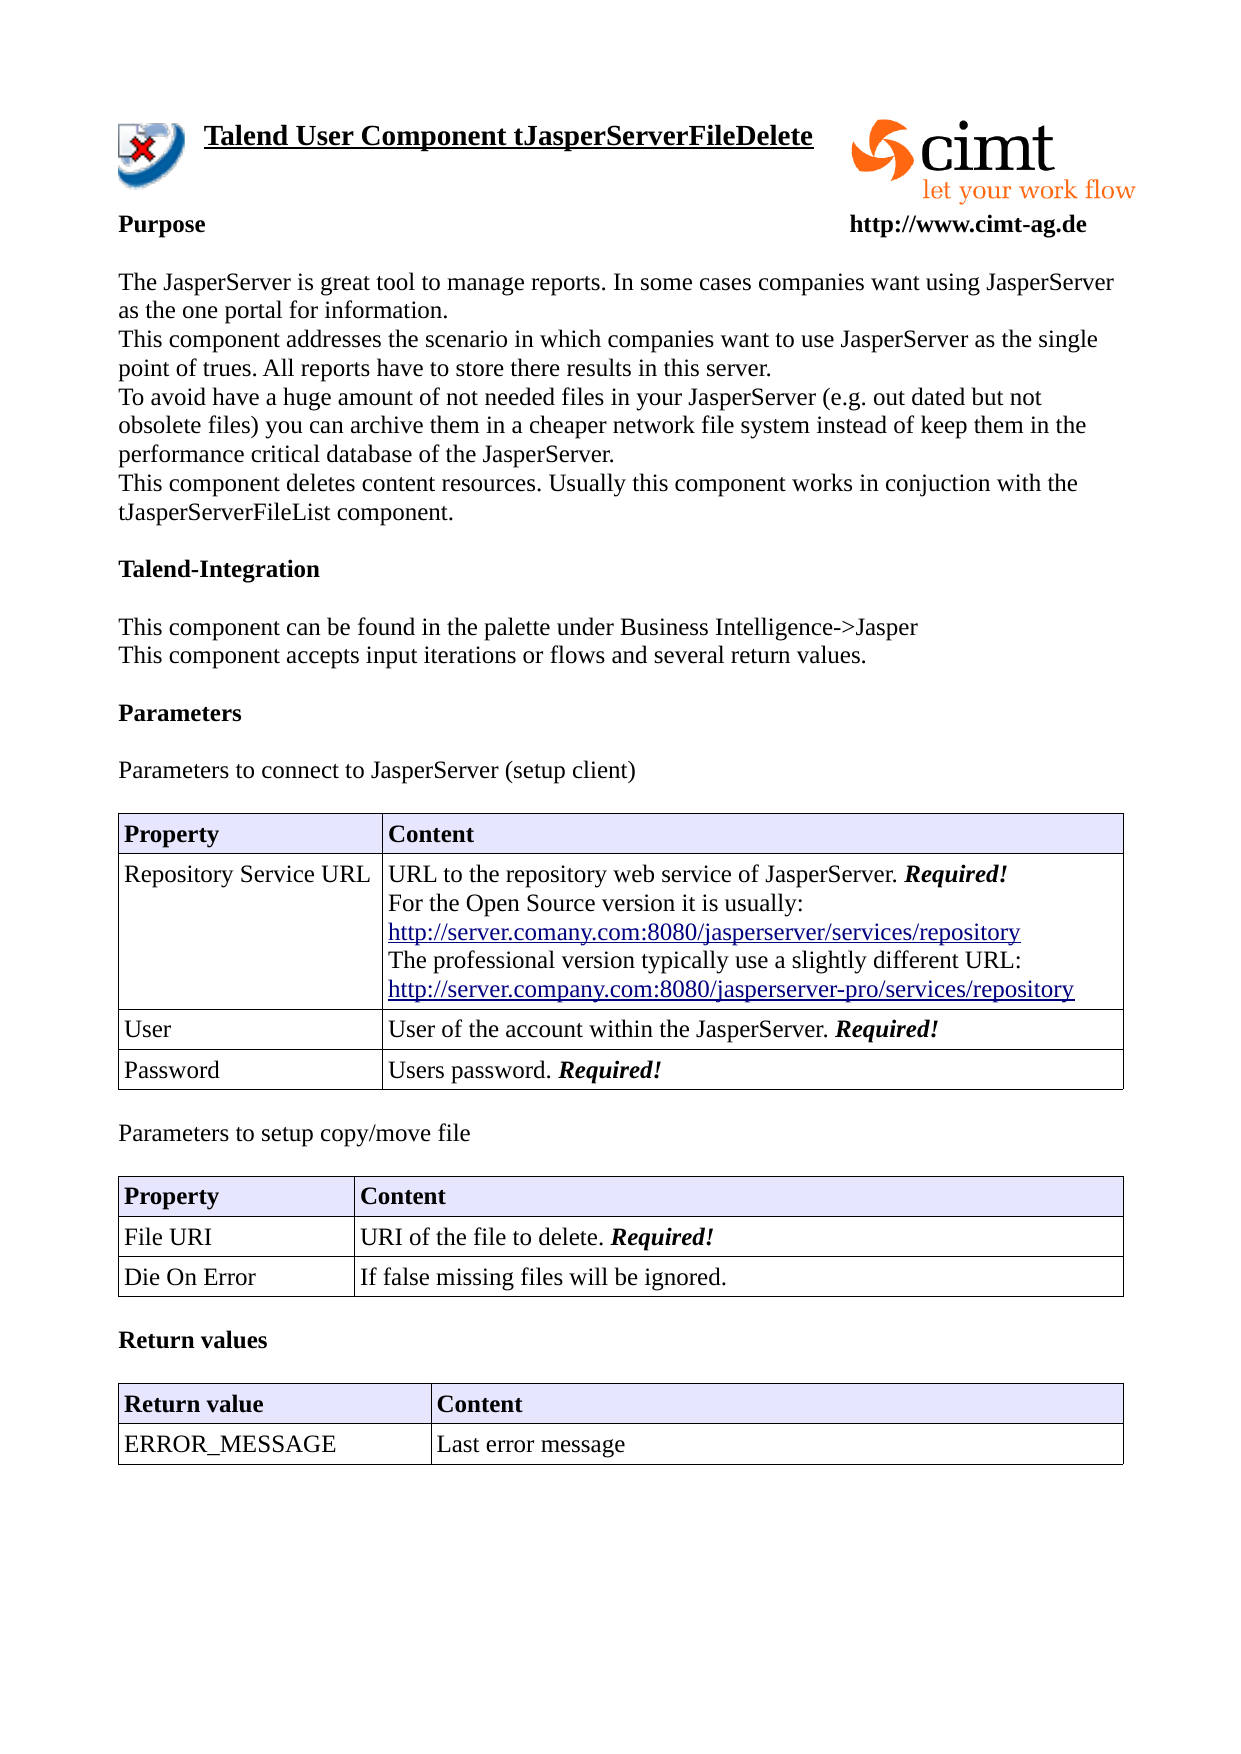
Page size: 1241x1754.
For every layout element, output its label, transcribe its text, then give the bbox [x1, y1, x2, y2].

table_cell If false missing files will be ignored. [355, 1257, 1123, 1296]
table_header Return value [119, 1384, 431, 1423]
table_cell Die On Error [119, 1257, 354, 1296]
text This component deletes content resources. Usually this component works in conjuction with the tJasperServerFileList component. [118, 468, 1122, 525]
text This component addresses the scenario in which companies want to use JasperServer as the single point of trues. All reports have to store there results in this server. [118, 324, 1122, 382]
table_cell File URI [119, 1217, 354, 1256]
table_cell Users password. Required! [383, 1050, 1123, 1089]
text Purpose http://www.cimt-ag.de [118, 209, 1122, 238]
table_cell Password [119, 1050, 382, 1089]
text Talend-Integration [118, 554, 1122, 583]
table_header Content [432, 1384, 1123, 1423]
text Parameters to setup copy/move file [118, 1118, 1122, 1147]
table_cell Repository Service URL [119, 854, 382, 1008]
table_header Property [119, 814, 382, 853]
text This component accepts input iterations or flows and several return values. [118, 640, 1122, 669]
table_cell URI of the file to delete. Required! [355, 1217, 1123, 1256]
table_cell URL to the repository web service of JasperServer. Required! For the Open Source version it is usually: http://server.comany.com:8080/jasperserver/services/repository The professional version typically use a slightly different URL: http://server.company.com:8080/jasperserver-pro/services/repository [383, 854, 1123, 1008]
table_cell Last error message [432, 1424, 1123, 1463]
table_header Property [119, 1177, 354, 1216]
table_cell User of the account within the JasperServer. Required! [383, 1010, 1123, 1049]
picture [849, 117, 1138, 207]
text Return values [118, 1325, 1122, 1354]
text The JasperServer is great tool to manage reports. In some cases companies want using JasperServer as the one portal for information. [118, 267, 1122, 324]
text This component can be found in the palette under Business Intelligence->Jasper [118, 612, 1122, 640]
table_header Content [355, 1177, 1123, 1216]
picture [118, 122, 185, 190]
text Parameters to connect to JasperServer (setup client) [118, 755, 1122, 784]
text Parameters [118, 698, 1122, 727]
text Talend User Component tJasperServerFileDelete [118, 118, 849, 152]
table_cell User [119, 1010, 382, 1049]
text To avoid have a huge amount of not needed files in your JasperServer (e.g. out dated but not obsolete files) you can archive them in a cheaper network file system instead of keep them in the performance critical database of the JasperServer. [118, 382, 1122, 468]
table_cell ERROR_MESSAGE [119, 1424, 431, 1463]
table_header Content [383, 814, 1123, 853]
